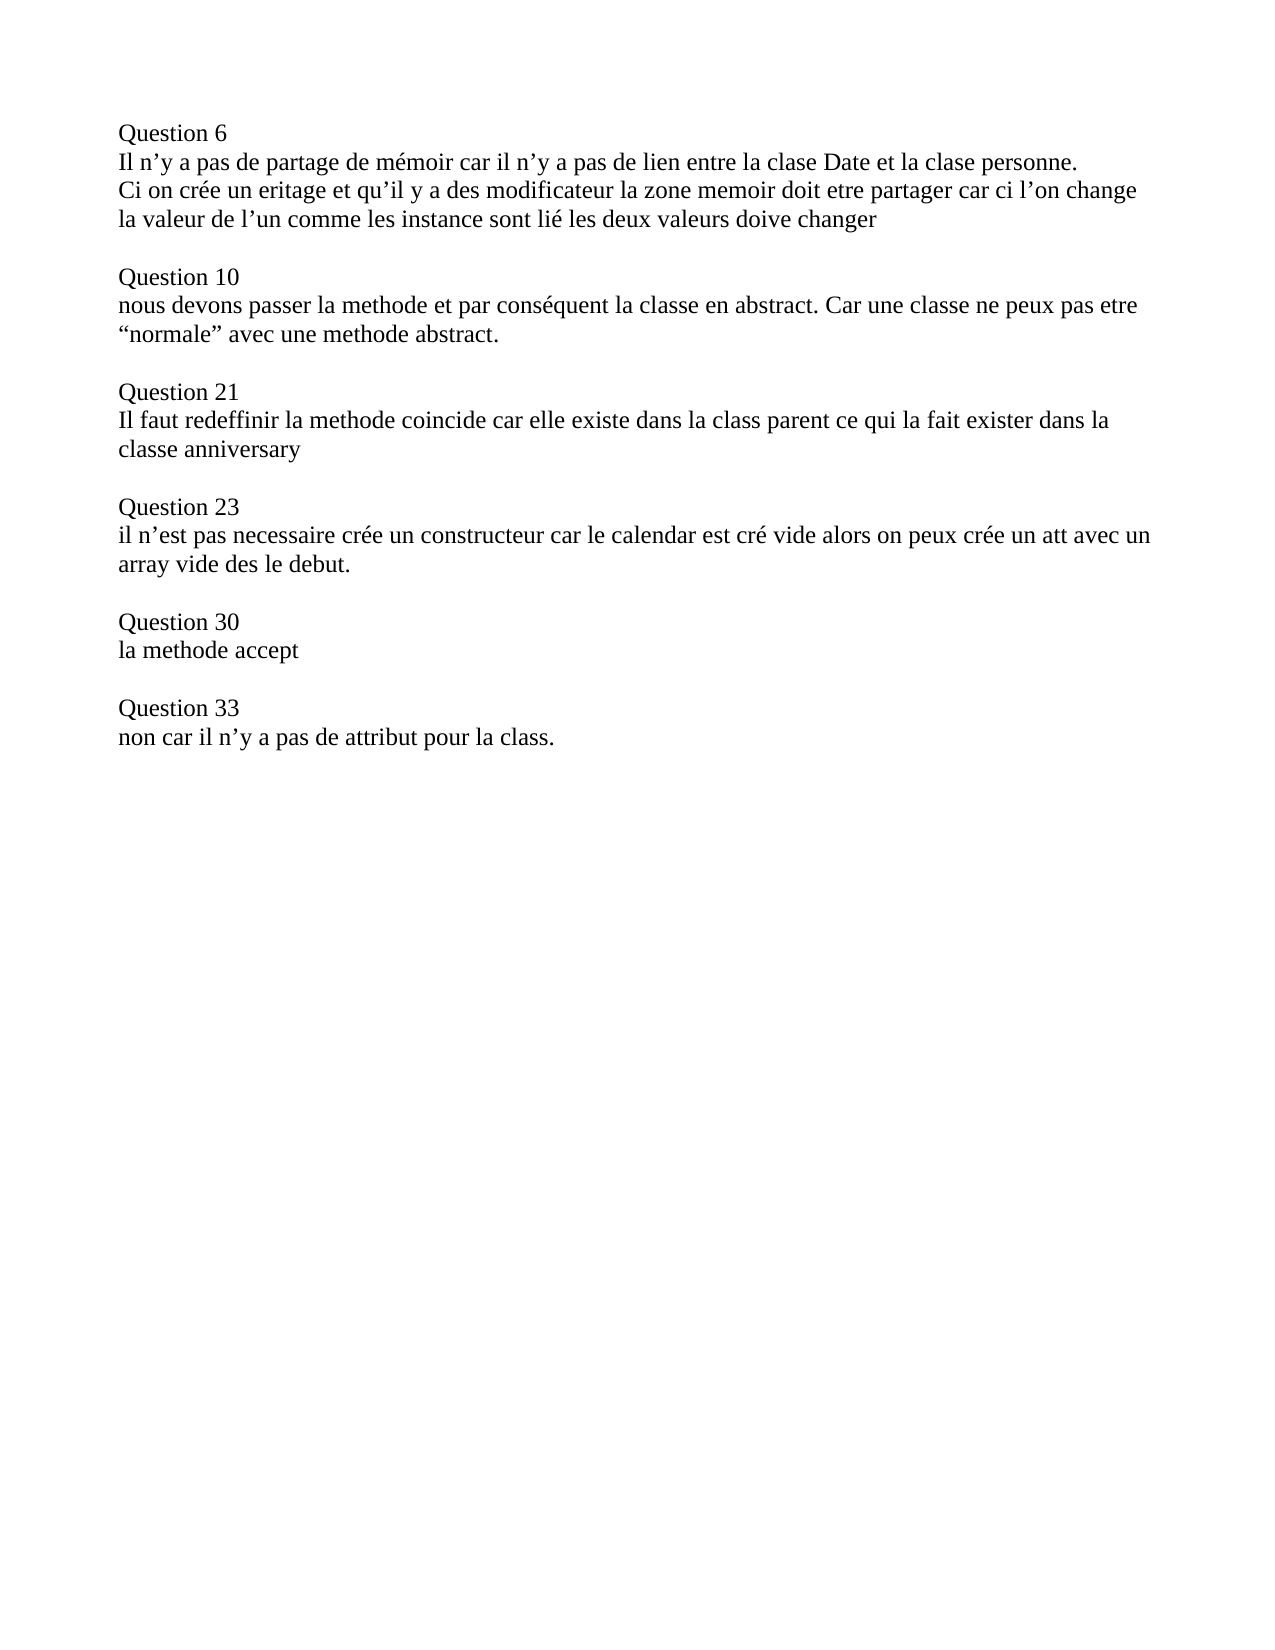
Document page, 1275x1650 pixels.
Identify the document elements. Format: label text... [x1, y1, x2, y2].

text Il faut redeffinir la methode coincide car elle existe dans la class parent ce qui la fait exister dans la classe anniversary [118, 406, 1157, 463]
text la methode accept [118, 636, 1157, 664]
text Question 33 [118, 693, 1157, 722]
text Ci on crée un eritage et qu’il y a des modificateur la zone memoir doit etre partager car ci l’on change la valeur de l’un comme les instance sont lié les deux valeurs doive changer [118, 176, 1157, 233]
text Il n’y a pas de partage de mémoir car il n’y a pas de lien entre la clase Date et la clase personne. [118, 147, 1157, 176]
text nous devons passer la methode et par conséquent la classe en abstract. Car une classe ne peux pas etre “normale” avec une methode abstract. [118, 291, 1157, 348]
text non car il n’y a pas de attribut pour la class. [118, 722, 1157, 751]
text Question 23 [118, 492, 1157, 521]
text Question 30 [118, 607, 1157, 636]
text Question 10 [118, 262, 1157, 291]
text il n’est pas necessaire crée un constructeur car le calendar est cré vide alors on peux crée un att avec un array vide des le debut. [118, 521, 1157, 578]
text Question 6 [118, 118, 1157, 147]
text Question 21 [118, 377, 1157, 406]
